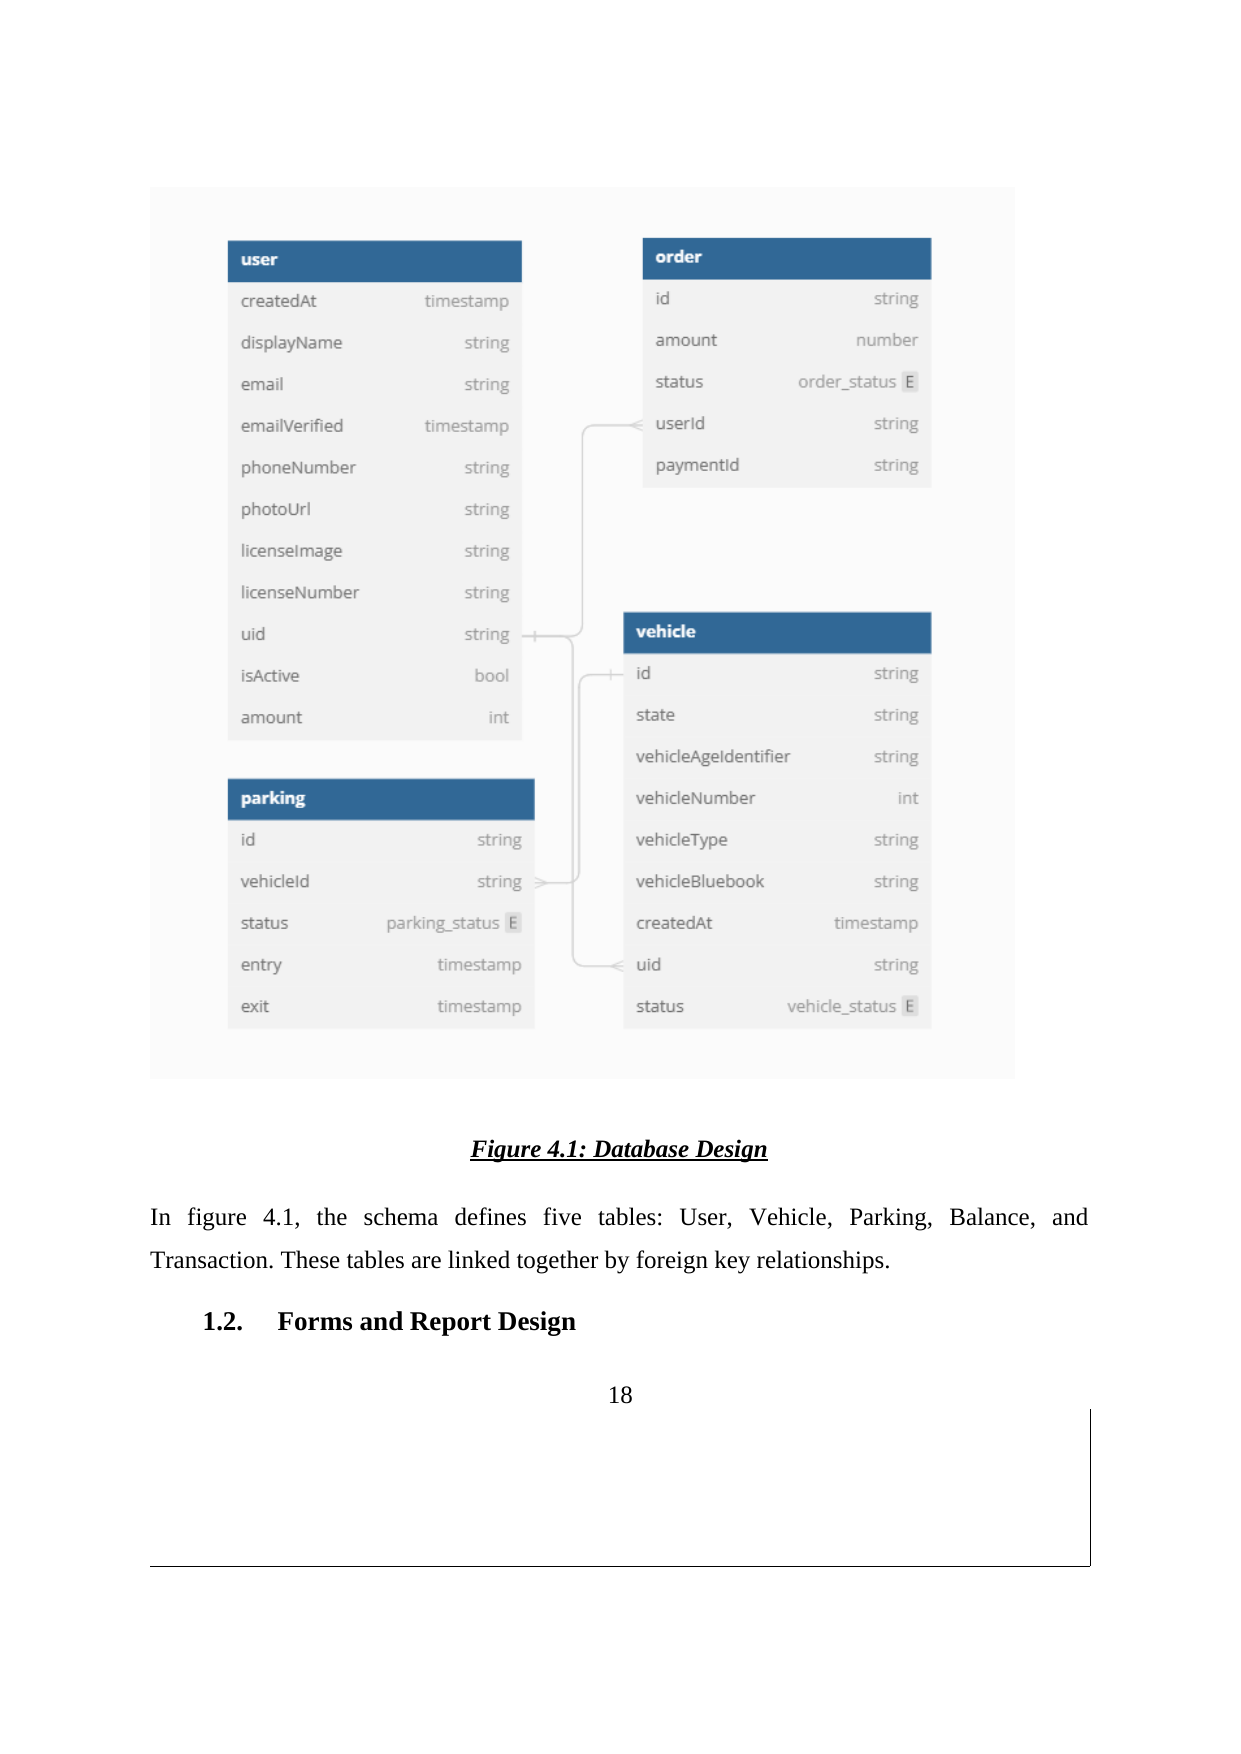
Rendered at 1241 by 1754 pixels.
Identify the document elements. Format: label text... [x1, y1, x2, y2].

text Figure 4.1: Database Design [150, 1134, 1090, 1163]
text In figure 4.1, the schema defines five tables: User, Vehicle, Parking, Balance, and Transaction. These tables are linked together by foreign key relationships. [150, 1202, 1090, 1274]
subtitle Forms and Report Design [202, 1305, 1090, 1336]
